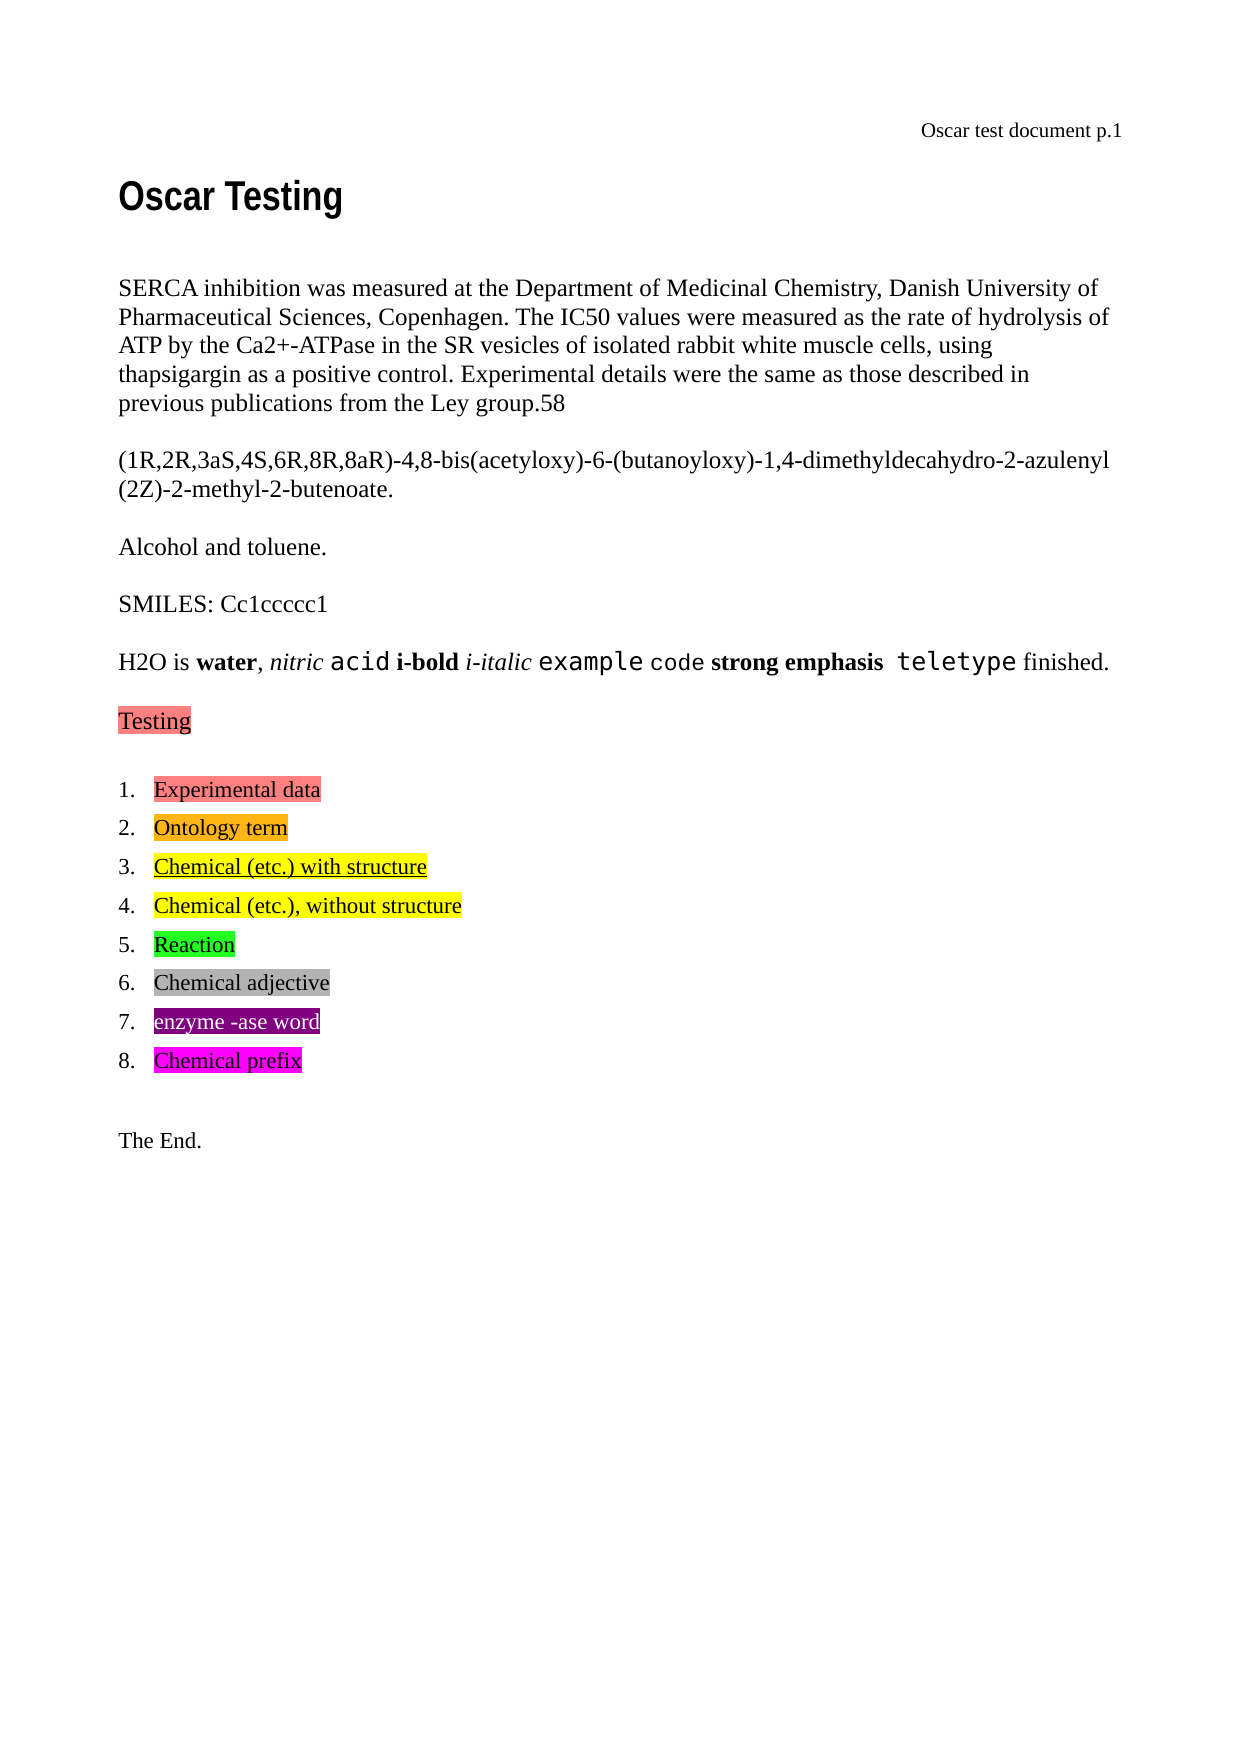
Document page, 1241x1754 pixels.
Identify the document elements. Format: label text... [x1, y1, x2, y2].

text SMILES: Cc1ccccc1 [118, 589, 1122, 618]
list enzyme -ase word [118, 1008, 154, 1034]
list Chemical (etc.) with structure [118, 853, 154, 879]
list Chemical (etc.), without structure [118, 892, 154, 918]
text (1R,2R,3aS,4S,6R,8R,8aR)-4,8-bis(acetyloxy)-6-(butanoyloxy)-1,4-dimethyldecahydro-2-azulenyl (2Z)-2-methyl-2-butenoate. [118, 446, 1122, 503]
title Oscar Testing [118, 172, 1122, 219]
list Chemical adjective [118, 969, 154, 996]
text SERCA inhibition was measured at the Department of Medicinal Chemistry, Danish University of Pharmaceutical Sciences, Copenhagen. The IC50 values were measured as the rate of hydrolysis of ATP by the Ca2+-ATPase in the SR vesicles of isolated rabbit white muscle cells, using thapsigargin as a positive control. Experimental details were the same as those described in previous publications from the Ley group.58 [118, 273, 1122, 417]
text Alcohol and toluene. [118, 532, 1122, 561]
list Chemical (etc.) with structure [427, 853, 1122, 879]
list Chemical prefix [118, 1047, 154, 1073]
list enzyme -ase word [320, 1008, 1122, 1034]
list Reaction [235, 931, 1122, 957]
list Ontology term [118, 814, 154, 841]
text Testing [191, 706, 1122, 734]
list Chemical (etc.), without structure [462, 892, 1122, 918]
list Chemical adjective [330, 969, 1122, 996]
list Experimental data [118, 776, 154, 802]
list Experimental data [321, 776, 1122, 802]
list Chemical prefix [302, 1047, 1122, 1073]
list Ontology term [288, 814, 1122, 841]
text H2O is water, nitric acid i-bold i-italic example code strong emphasis teletype finished. [118, 647, 1122, 677]
list Reaction [118, 931, 154, 957]
text The End. [118, 1127, 1122, 1153]
